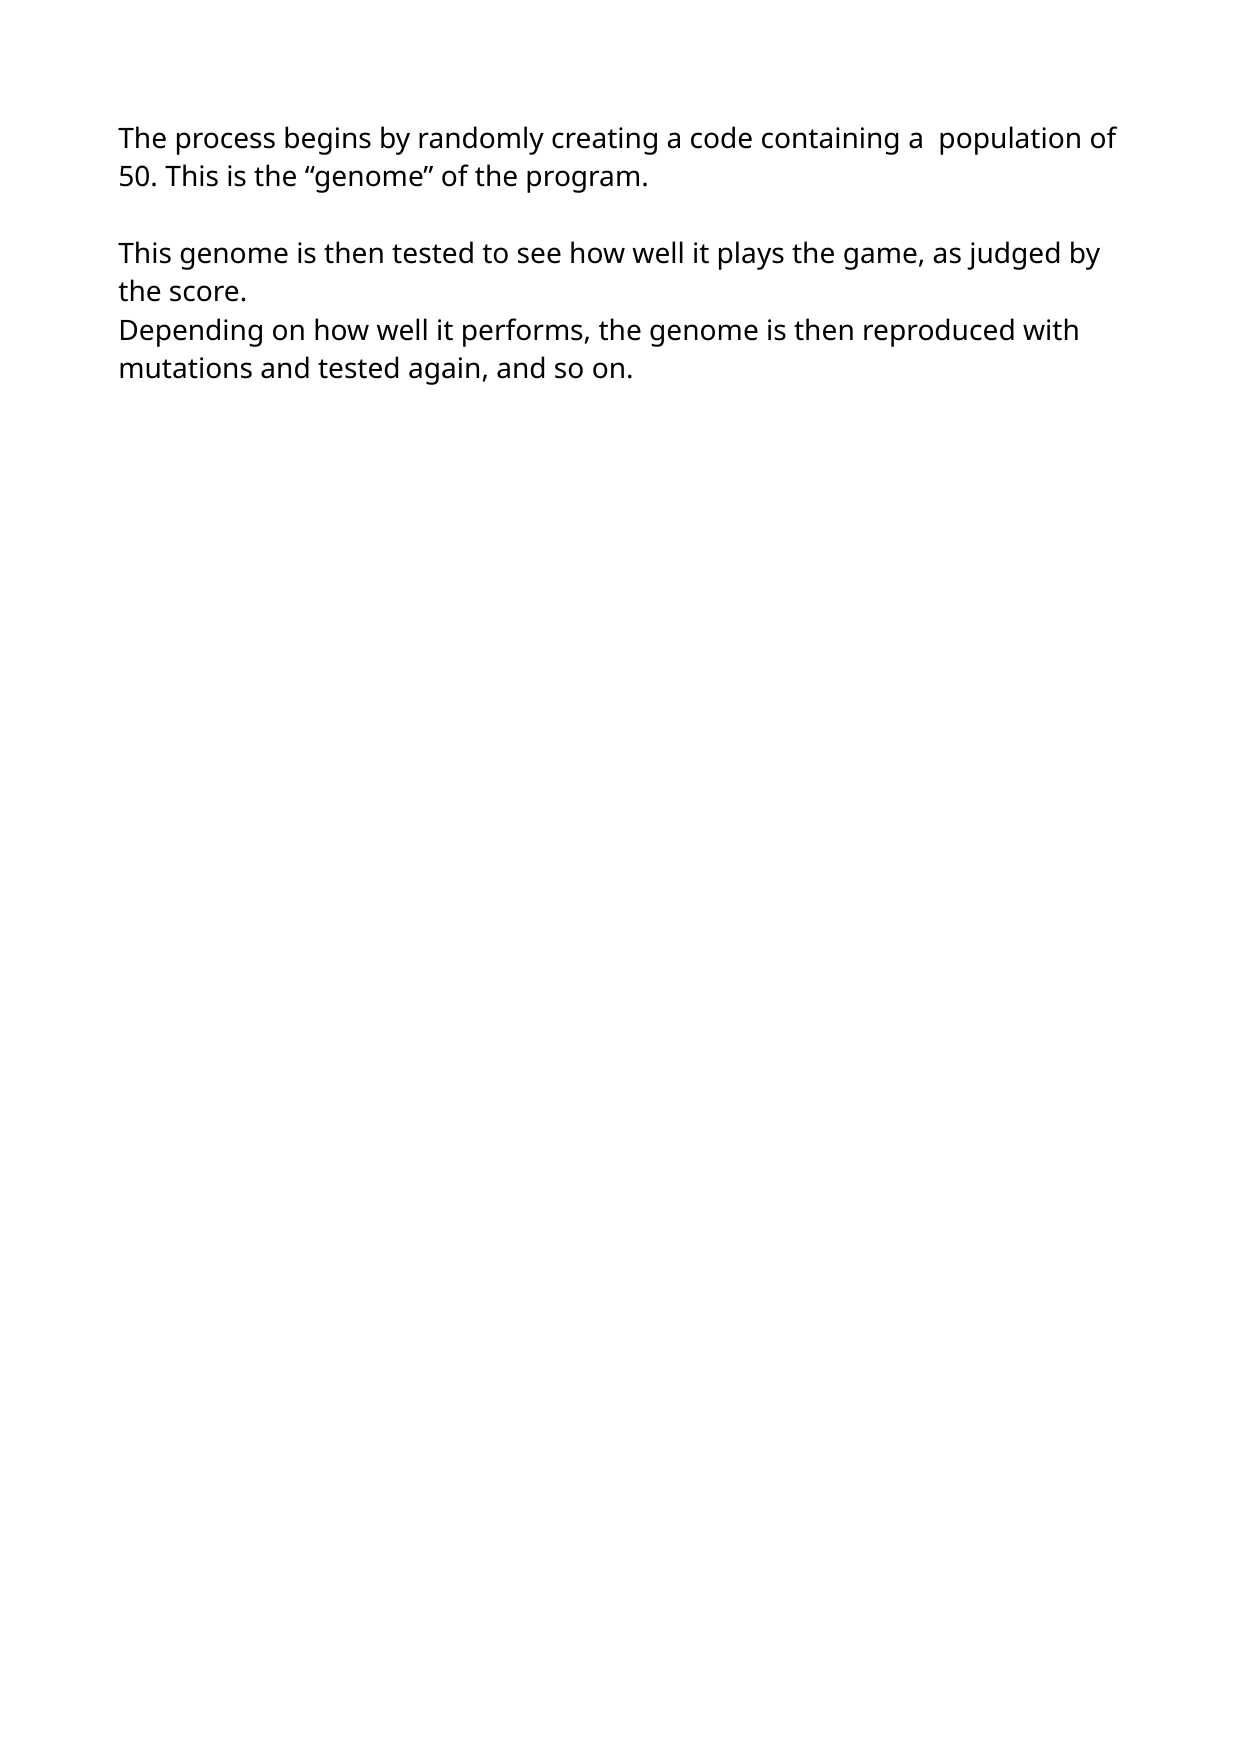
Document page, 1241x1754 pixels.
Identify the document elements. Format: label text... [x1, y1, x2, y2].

text This genome is then tested to see how well it plays the game, as judged by the score. [118, 233, 1122, 310]
text Depending on how well it performs, the genome is then reproduced with mutations and tested again, and so on. [118, 310, 1122, 386]
text The process begins by randomly creating a code containing a population of 50. This is the “genome” of the program. [118, 118, 1122, 195]
